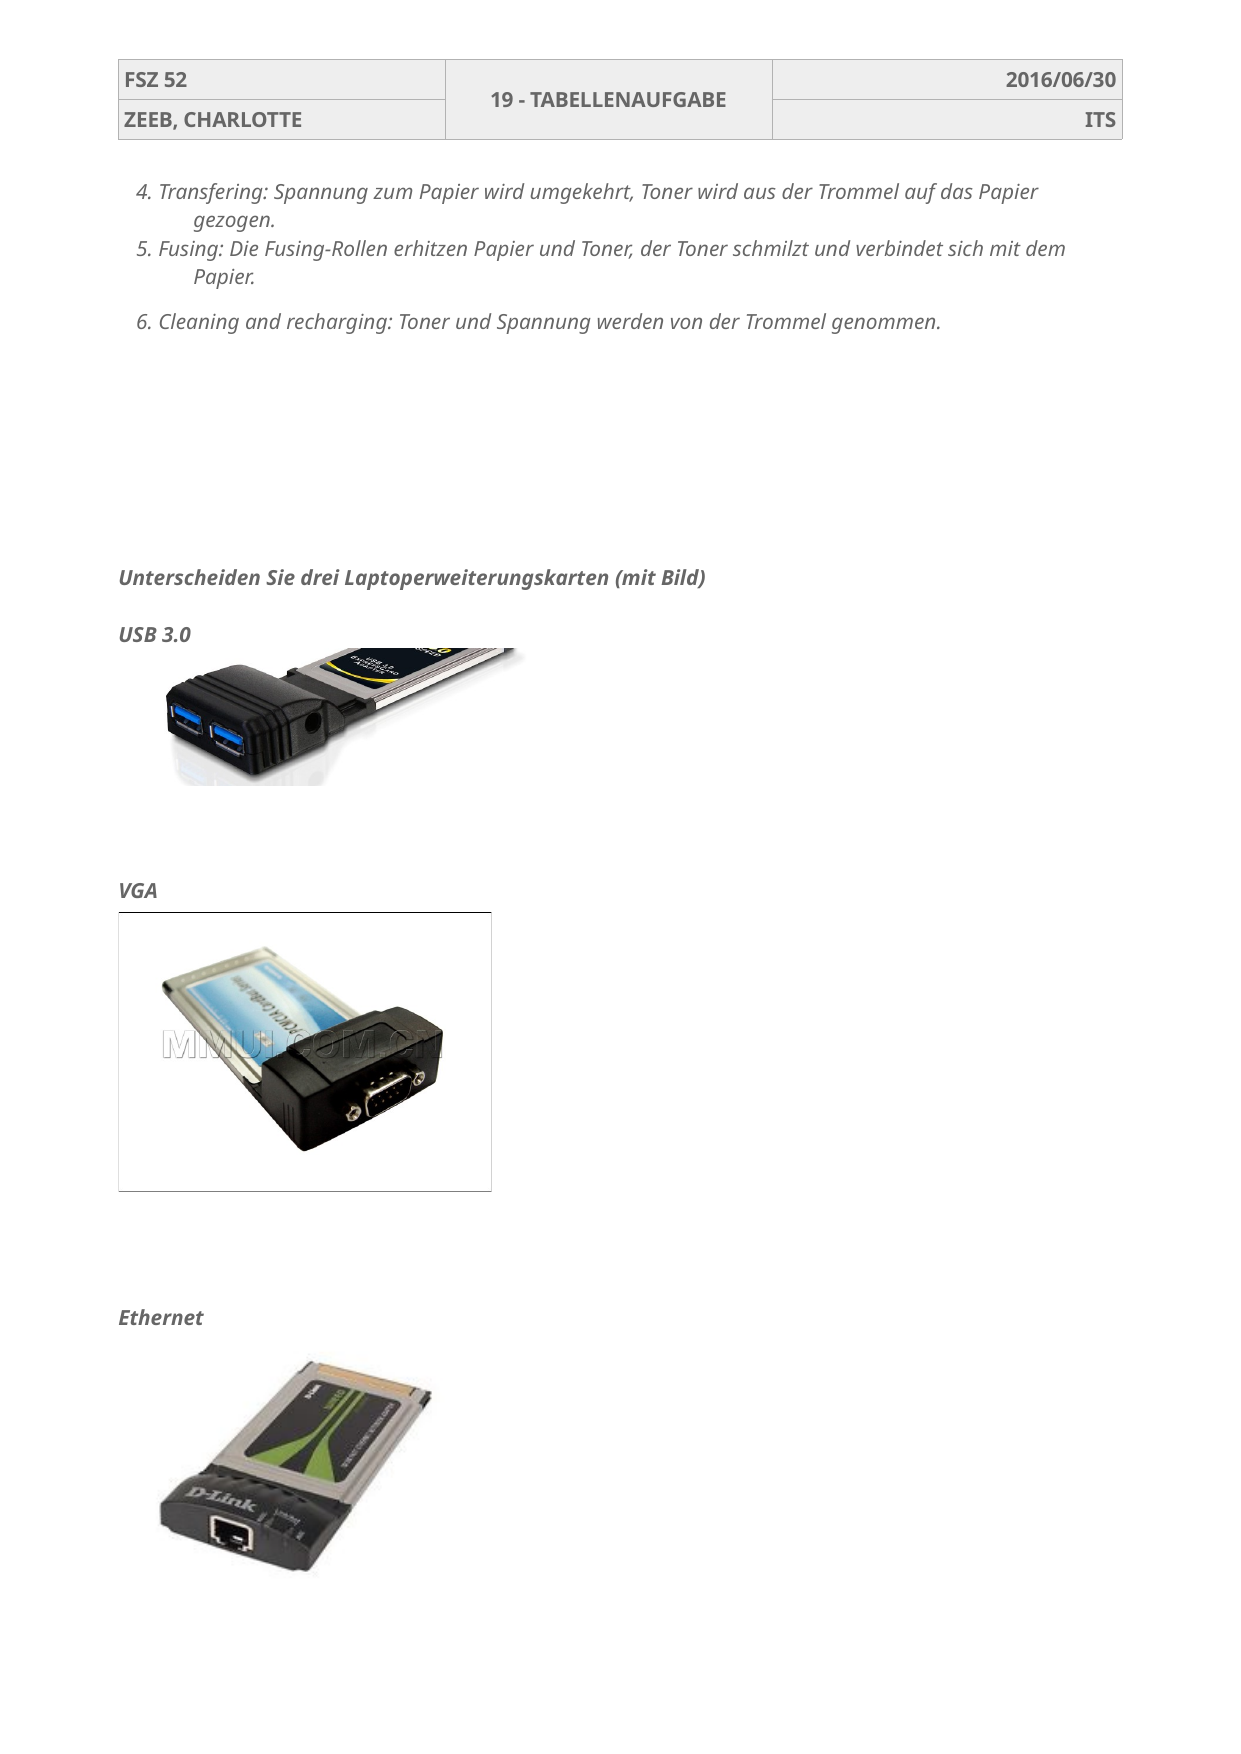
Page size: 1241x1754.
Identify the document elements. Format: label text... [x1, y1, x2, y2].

text VGA [118, 876, 1122, 905]
text USB 3.0 [118, 620, 1122, 649]
list Fusing: Die Fusing-Rollen erhitzen Papier und Toner, der Toner schmilzt und verbindet sich mit dem Papier. [136, 234, 1122, 291]
list Transfering: Spannung zum Papier wird umgekehrt, Toner wird aus der Trommel auf das Papier gezogen. [136, 177, 1122, 234]
picture [118, 912, 492, 1192]
list Cleaning and recharging: Toner und Spannung werden von der Trommel genommen. [136, 307, 1122, 336]
text Unterscheiden Sie drei Laptoperweiterungskarten (mit Bild) [118, 563, 1122, 592]
picture [121, 648, 564, 786]
text Ethernet [118, 1303, 1122, 1331]
picture [119, 1345, 471, 1584]
